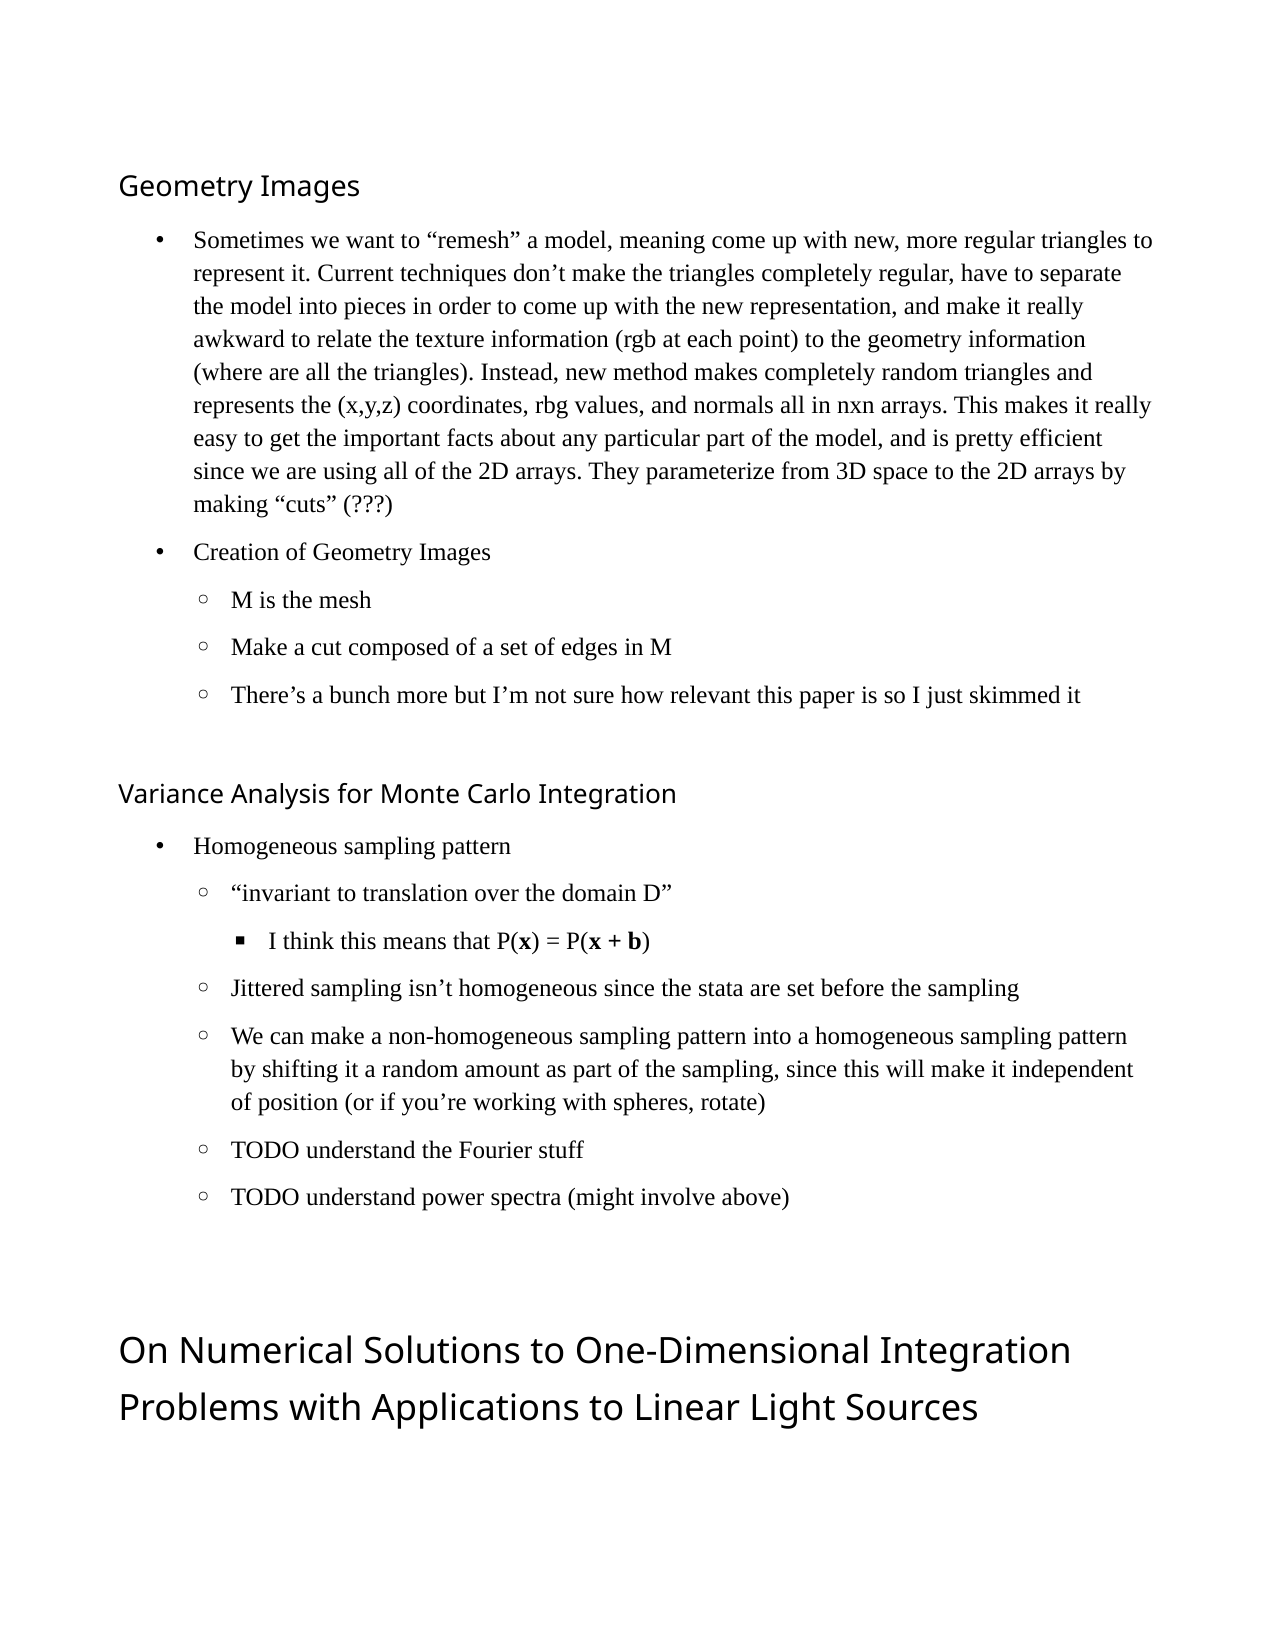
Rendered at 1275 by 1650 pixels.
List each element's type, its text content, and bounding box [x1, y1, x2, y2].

list Make a cut composed of a set of edges in M [193, 632, 1157, 661]
text On Numerical Solutions to One-Dimensional Integration Problems with Applications to Linear Light Sources [118, 1325, 1157, 1431]
text Variance Analysis for Monte Carlo Integration [118, 775, 1157, 811]
list Creation of Geometry Images [156, 537, 1157, 566]
text Geometry Images [118, 166, 1157, 205]
list We can make a non-homogeneous sampling pattern into a homogeneous sampling pattern by shifting it a random amount as part of the sampling, since this will make it independent of position (or if you’re working with spheres, rotate) [193, 1021, 1157, 1116]
list There’s a bunch more but I’m not sure how relevant this paper is so I just skimmed it [193, 680, 1157, 709]
list Homogeneous sampling pattern [156, 831, 1157, 859]
list “invariant to translation over the domain D” [193, 878, 1157, 907]
list M is the mesh [193, 585, 1157, 613]
list TODO understand power spectra (might involve above) [193, 1182, 1157, 1211]
list TODO understand the Fourier stuff [193, 1135, 1157, 1163]
list Jittered sampling isn’t homogeneous since the stata are set before the sampling [193, 973, 1157, 1002]
list I think this means that P(x) = P(x + b) [231, 926, 1157, 955]
list Sometimes we want to “remesh” a model, meaning come up with new, more regular triangles to represent it. Current techniques don’t make the triangles completely regular, have to separate the model into pieces in order to come up with the new representation, and make it really awkward to relate the texture information (rgb at each point) to the geometry information (where are all the triangles). Instead, new method makes completely random triangles and represents the (x,y,z) coordinates, rbg values, and normals all in nxn arrays. This makes it really easy to get the important facts about any particular part of the model, and is pretty efficient since we are using all of the 2D arrays. They parameterize from 3D space to the 2D arrays by making “cuts” (???) [156, 225, 1157, 518]
